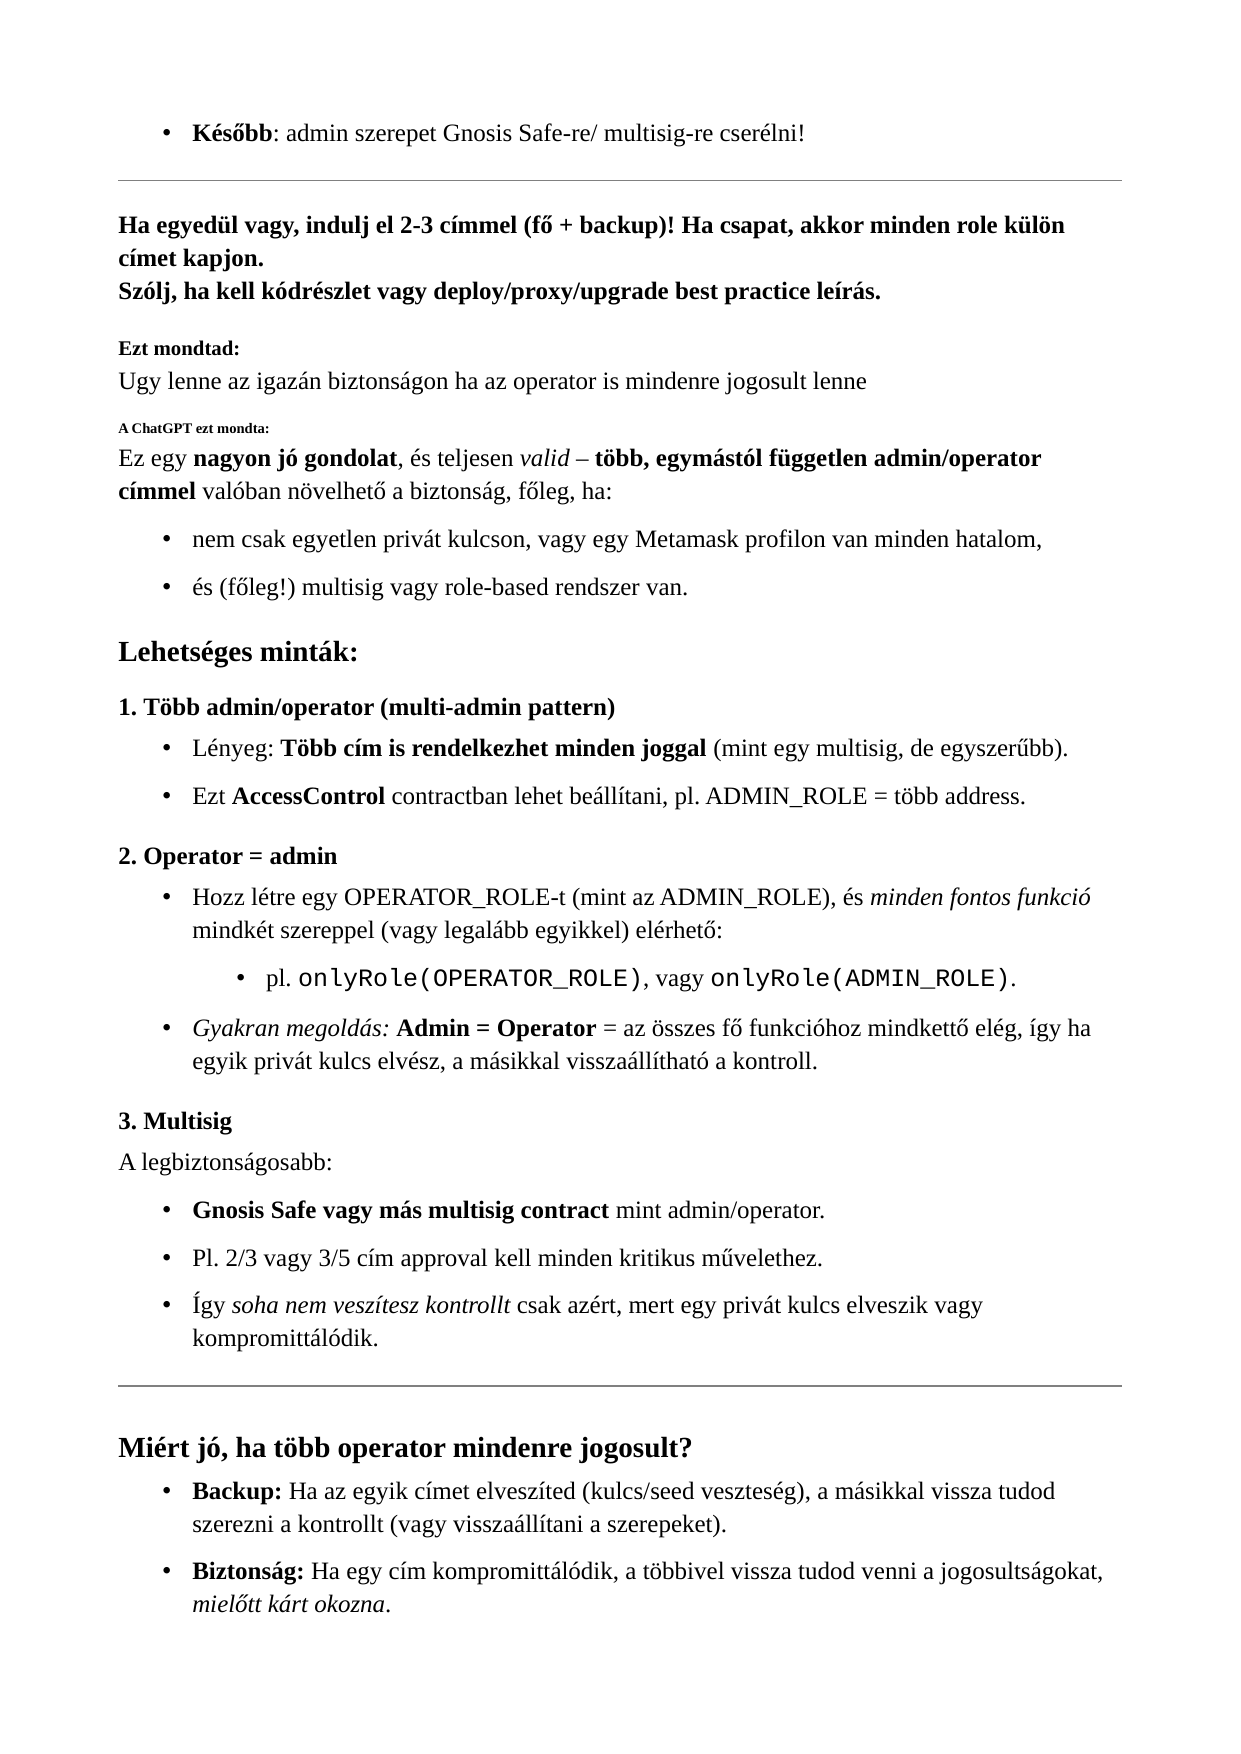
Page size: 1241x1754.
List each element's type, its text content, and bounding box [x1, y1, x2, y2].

list pl. onlyRole(OPERATOR_ROLE), vagy onlyRole(ADMIN_ROLE). [236, 963, 1122, 994]
list nem csak egyetlen privát kulcson, vagy egy Metamask profilon van minden hatalom, [162, 524, 1122, 553]
list Később: admin szerepet Gnosis Safe-re/ multisig-re cserélni! [162, 118, 1122, 147]
list Pl. 2/3 vagy 3/5 cím approval kell minden kritikus művelethez. [162, 1243, 1122, 1271]
list Ezt AccessControl contractban lehet beállítani, pl. ADMIN_ROLE = több address. [162, 781, 1122, 810]
list Hozz létre egy OPERATOR_ROLE-t (mint az ADMIN_ROLE), és minden fontos funkció mindkét szereppel (vagy legalább egyikkel) elérhető: [162, 882, 1122, 944]
text Ha egyedül vagy, indulj el 2-3 címmel (fő + backup)! Ha csapat, akkor minden role külön címet kapjon. Szólj, ha kell kódrészlet vagy deploy/proxy/upgrade best practice leírás. 🚀 [118, 210, 1122, 305]
list Lényeg: Több cím is rendelkezhet minden joggal (mint egy multisig, de egyszerűbb). [162, 733, 1122, 762]
subtitle 2. Operator = admin [118, 841, 1122, 870]
subtitle Lehetséges minták: [118, 634, 1122, 667]
subtitle 1. Több admin/operator (multi-admin pattern) [118, 692, 1122, 721]
list Biztonság: Ha egy cím kompromittálódik, a többivel vissza tudod venni a jogosultságokat, mielőtt kárt okozna. [162, 1556, 1122, 1618]
text Ugy lenne az igazán biztonságon ha az operator is mindenre jogosult lenne [118, 366, 1122, 395]
subtitle A ChatGPT ezt mondta: [118, 420, 1122, 437]
list Backup: Ha az egyik címet elveszíted (kulcs/seed veszteség), a másikkal vissza tudod szerezni a kontrollt (vagy visszaállítani a szerepeket). [162, 1476, 1122, 1538]
list és (főleg!) multisig vagy role-based rendszer van. [162, 572, 1122, 600]
subtitle Ezt mondtad: [118, 336, 1122, 360]
text A legbiztonságosabb: [118, 1147, 1122, 1176]
list Gyakran megoldás: Admin = Operator = az összes fő funkcióhoz mindkettő elég, így ha egyik privát kulcs elvész, a másikkal visszaállítható a kontroll. [162, 1013, 1122, 1075]
subtitle 3. Multisig [118, 1106, 1122, 1135]
text Ez egy nagyon jó gondolat, és teljesen valid – több, egymástól független admin/operator címmel valóban növelhető a biztonság, főleg, ha: [118, 443, 1122, 505]
subtitle Miért jó, ha több operator mindenre jogosult? [118, 1430, 1122, 1463]
list Így soha nem veszítesz kontrollt csak azért, mert egy privát kulcs elveszik vagy kompromittálódik. [162, 1290, 1122, 1352]
list Gnosis Safe vagy más multisig contract mint admin/operator. [162, 1195, 1122, 1224]
